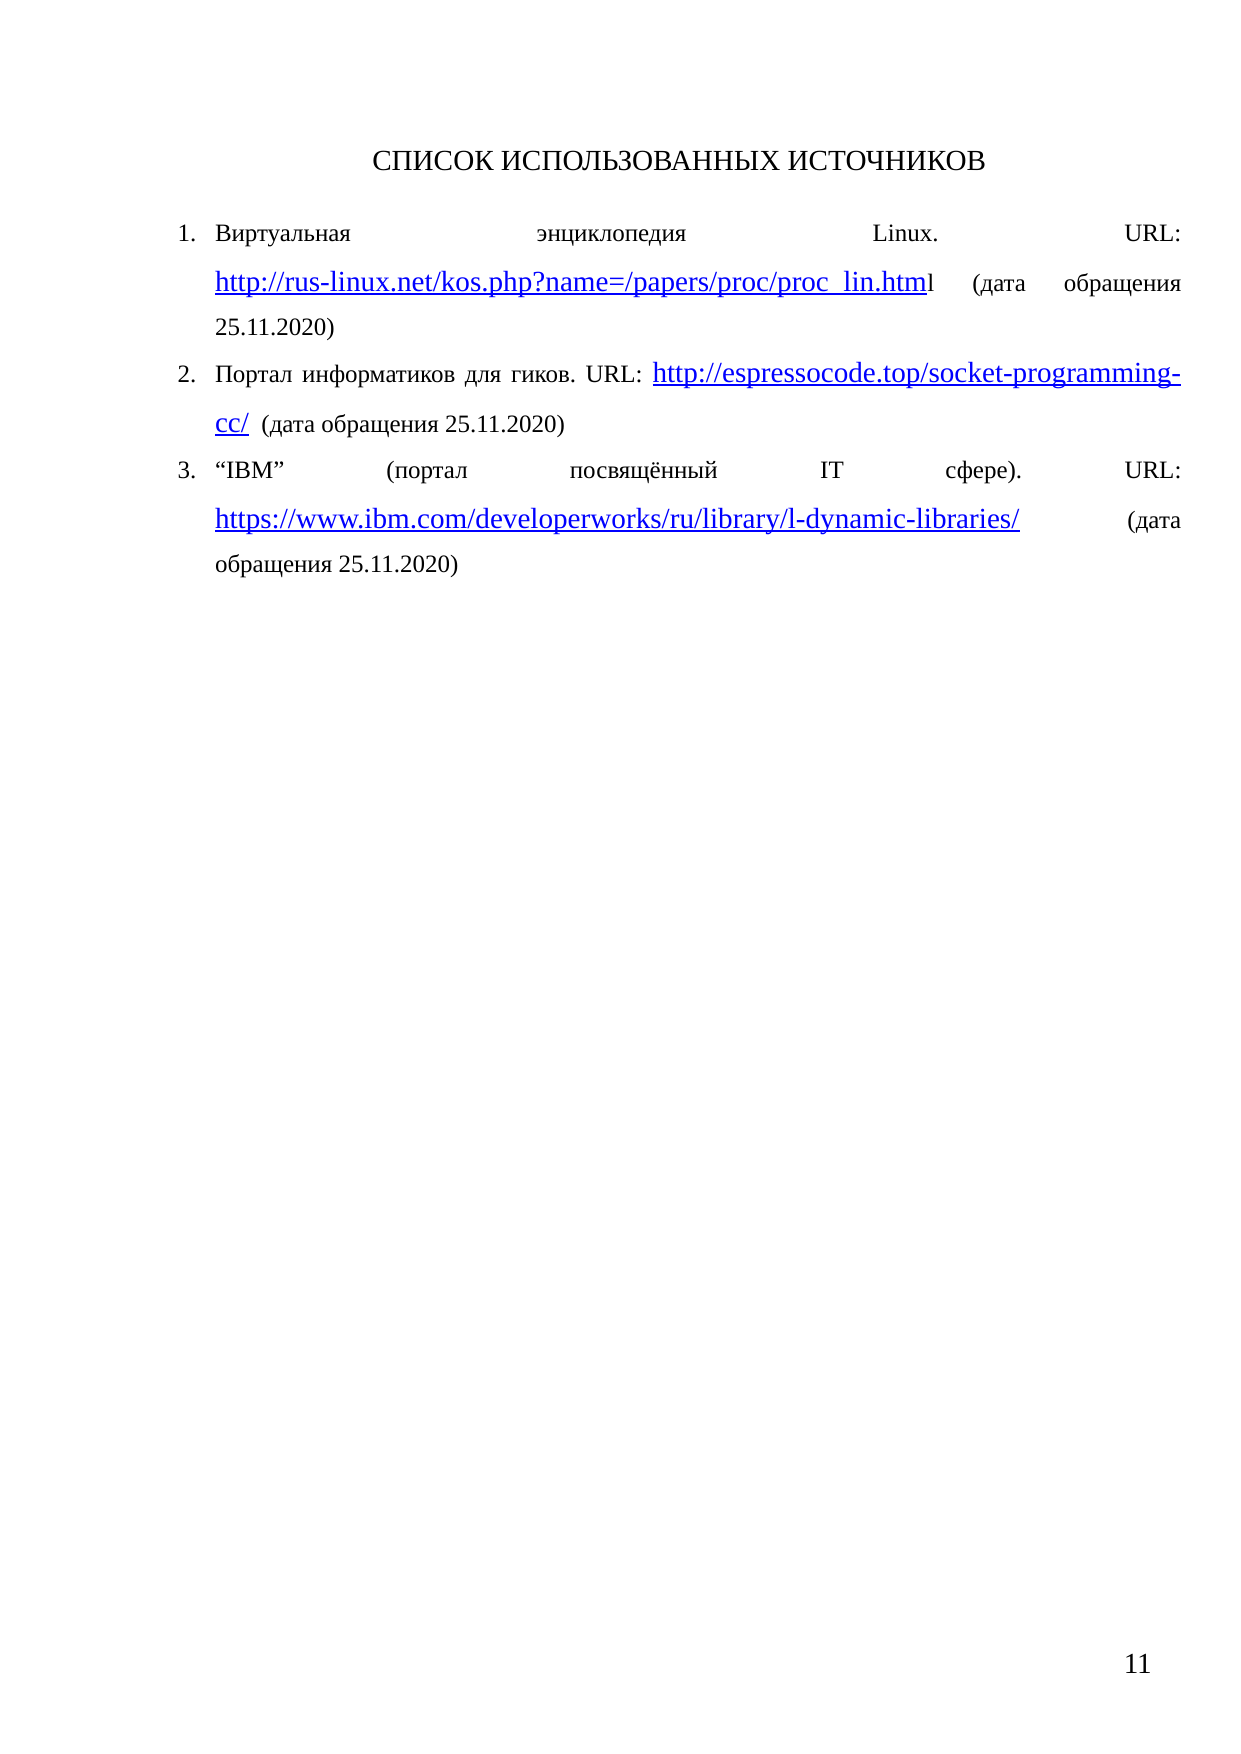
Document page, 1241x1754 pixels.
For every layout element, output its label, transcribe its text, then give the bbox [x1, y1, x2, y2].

text СПИСОК ИСПОЛЬЗОВАННЫХ ИСТОЧНИКОВ [177, 143, 1181, 177]
list “IBM” (портал посвящённый IT сфере). URL: https://www.ibm.com/developerworks/ru/library/l-dynamic-libraries/ (дата обращения 25.11.2020) [177, 456, 1181, 578]
list Портал информатиков для гиков. URL: http://espressocode.top/socket-programming-cc/ (дата обращения 25.11.2020) [177, 355, 1181, 439]
list Виртуальная энциклопедия Linux. URL: http://rus-linux.net/kos.php?name=/papers/proc/proc_lin.html (дата обращения 25.11.2020) [177, 218, 1181, 341]
